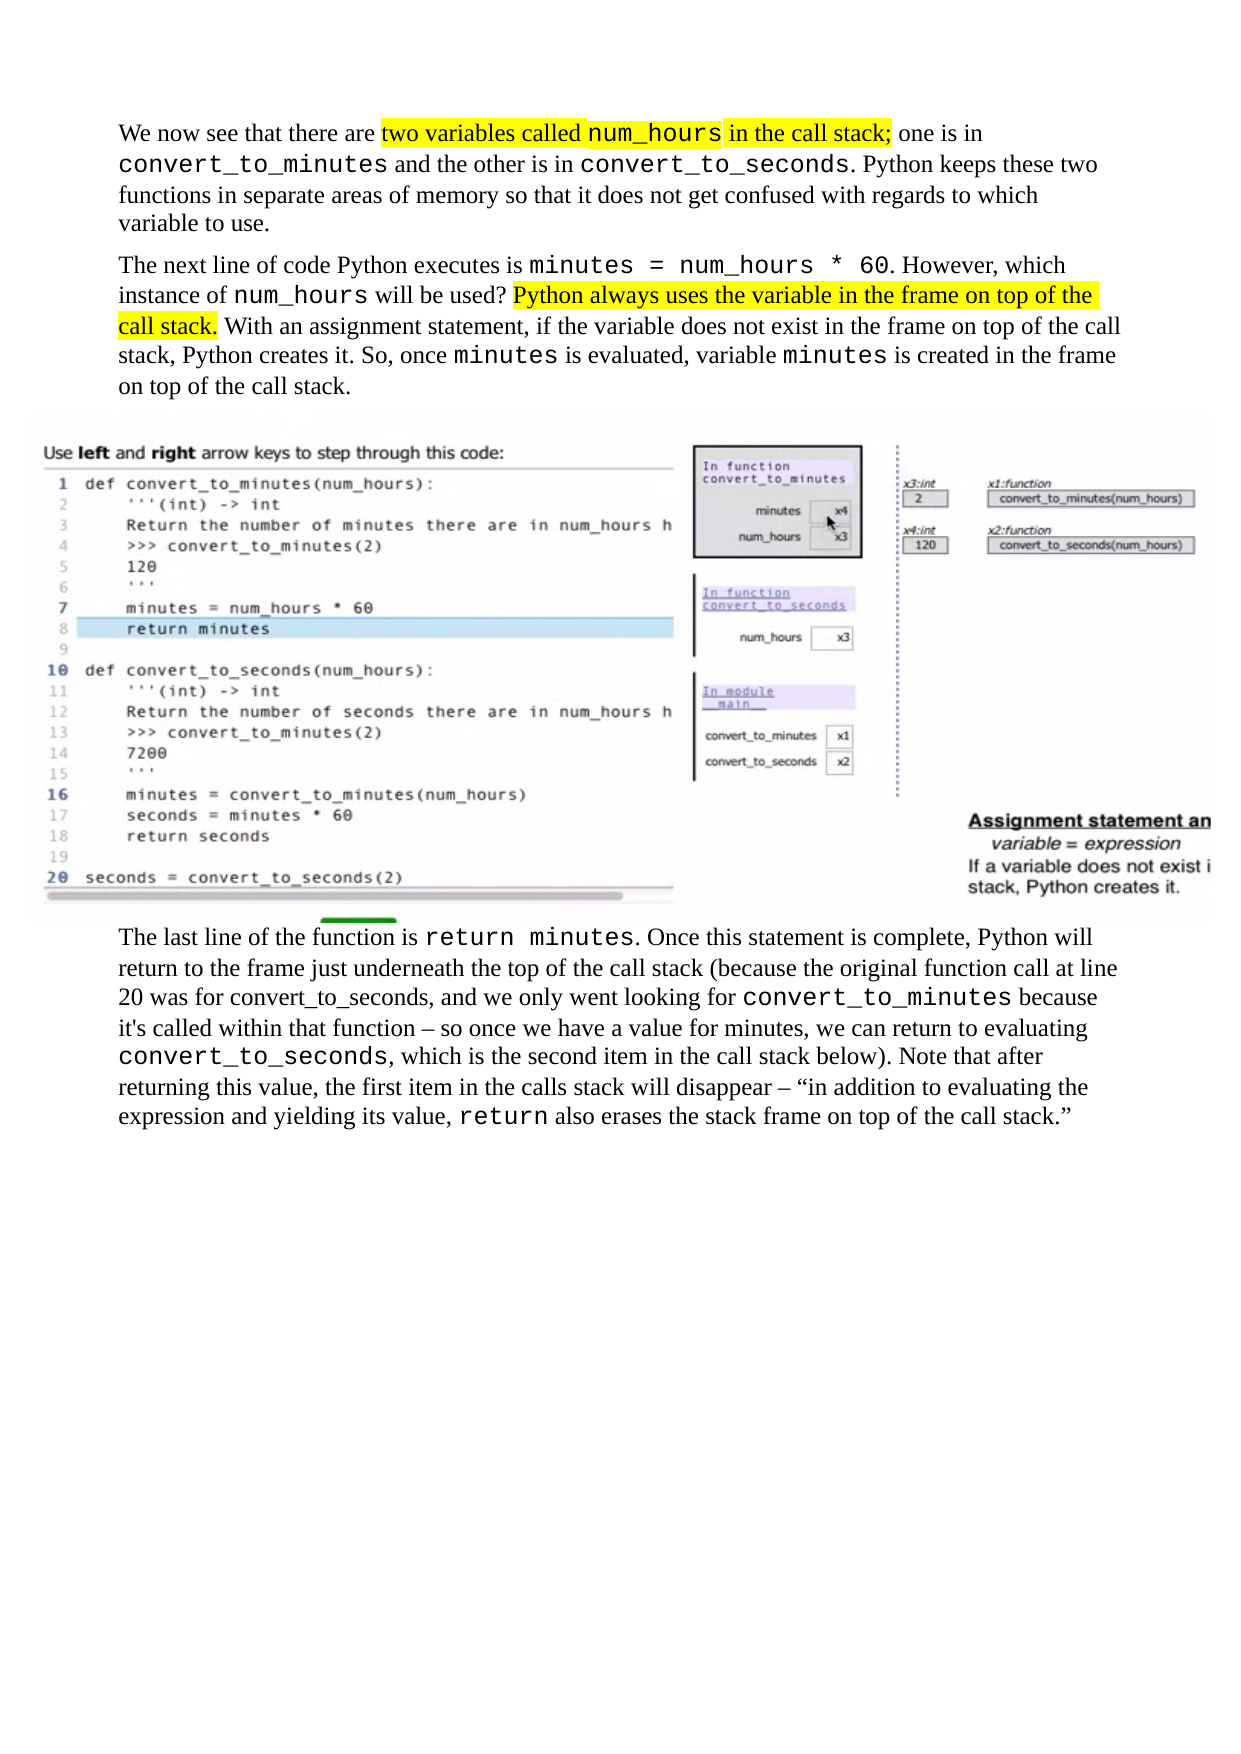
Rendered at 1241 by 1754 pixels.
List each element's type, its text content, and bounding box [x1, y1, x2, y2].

text The last line of the function is return minutes. Once this statement is complete, Python will return to the frame just underneath the top of the call stack (because the original function call at line 20 was for convert_to_seconds, and we only went looking for convert_to_minutes because it's called within that function – so once we have a value for minutes, we can return to evaluating convert_to_seconds, which is the second item in the call stack below). Note that after returning this value, the first item in the calls stack will disappear – “in addition to evaluating the expression and yielding its value, return also erases the stack frame on top of the call stack.” [118, 923, 1122, 1132]
text The next line of code Python executes is minutes = num_hours * 60. However, which instance of num_hours will be used? Python always uses the variable in the frame on top of the call stack. With an assignment statement, if the variable does not exist in the frame on top of the call stack, Python creates it. So, once minutes is evaluated, variable minutes is created in the frame on top of the call stack. [118, 250, 1122, 400]
text We now see that there are two variables called num_hours in the call stack; one is in convert_to_minutes and the other is in convert_to_seconds. Python keeps these two functions in separate areas of memory so that it does not get confused with regards to which variable to use. [118, 118, 1122, 237]
